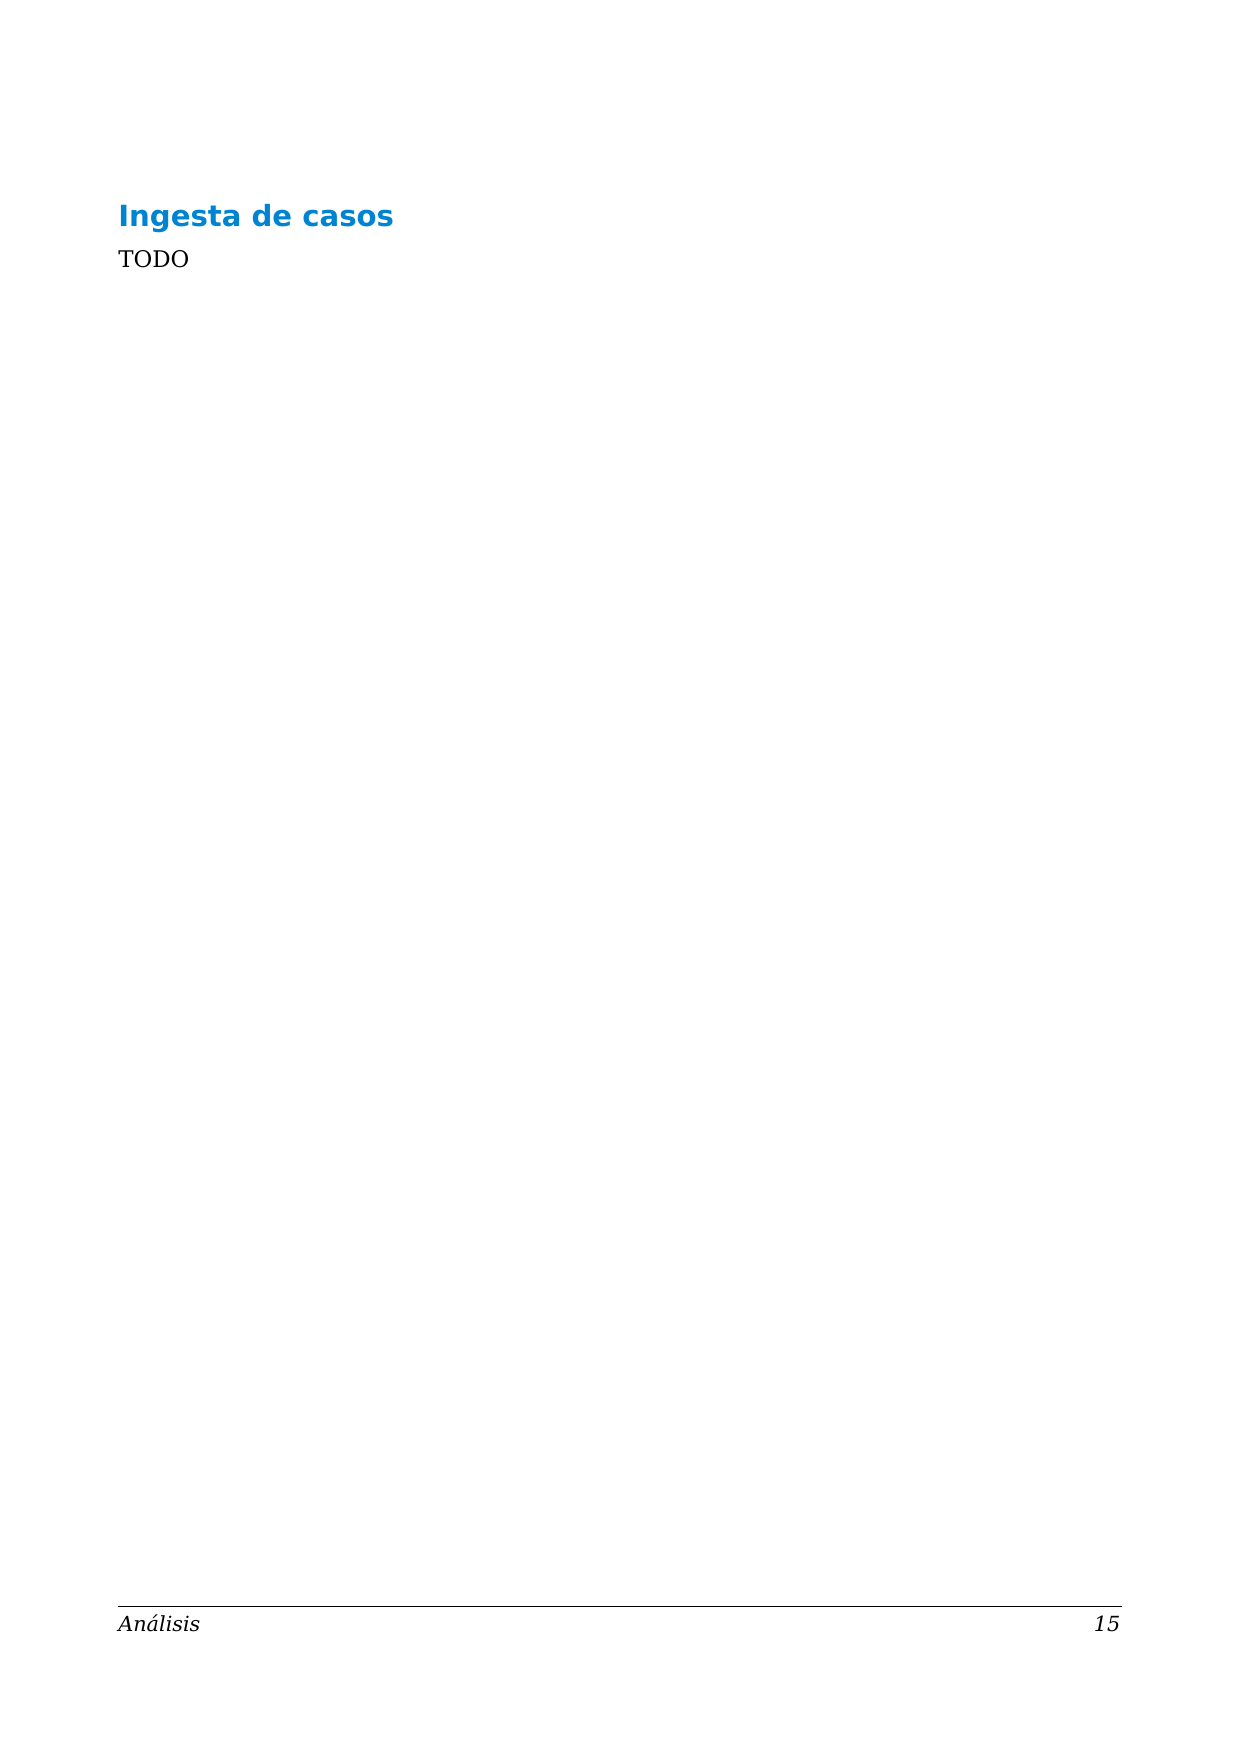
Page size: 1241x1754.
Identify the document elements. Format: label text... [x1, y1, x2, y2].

subtitle Ingesta de casos [118, 200, 1122, 234]
text TODO [118, 246, 1122, 273]
